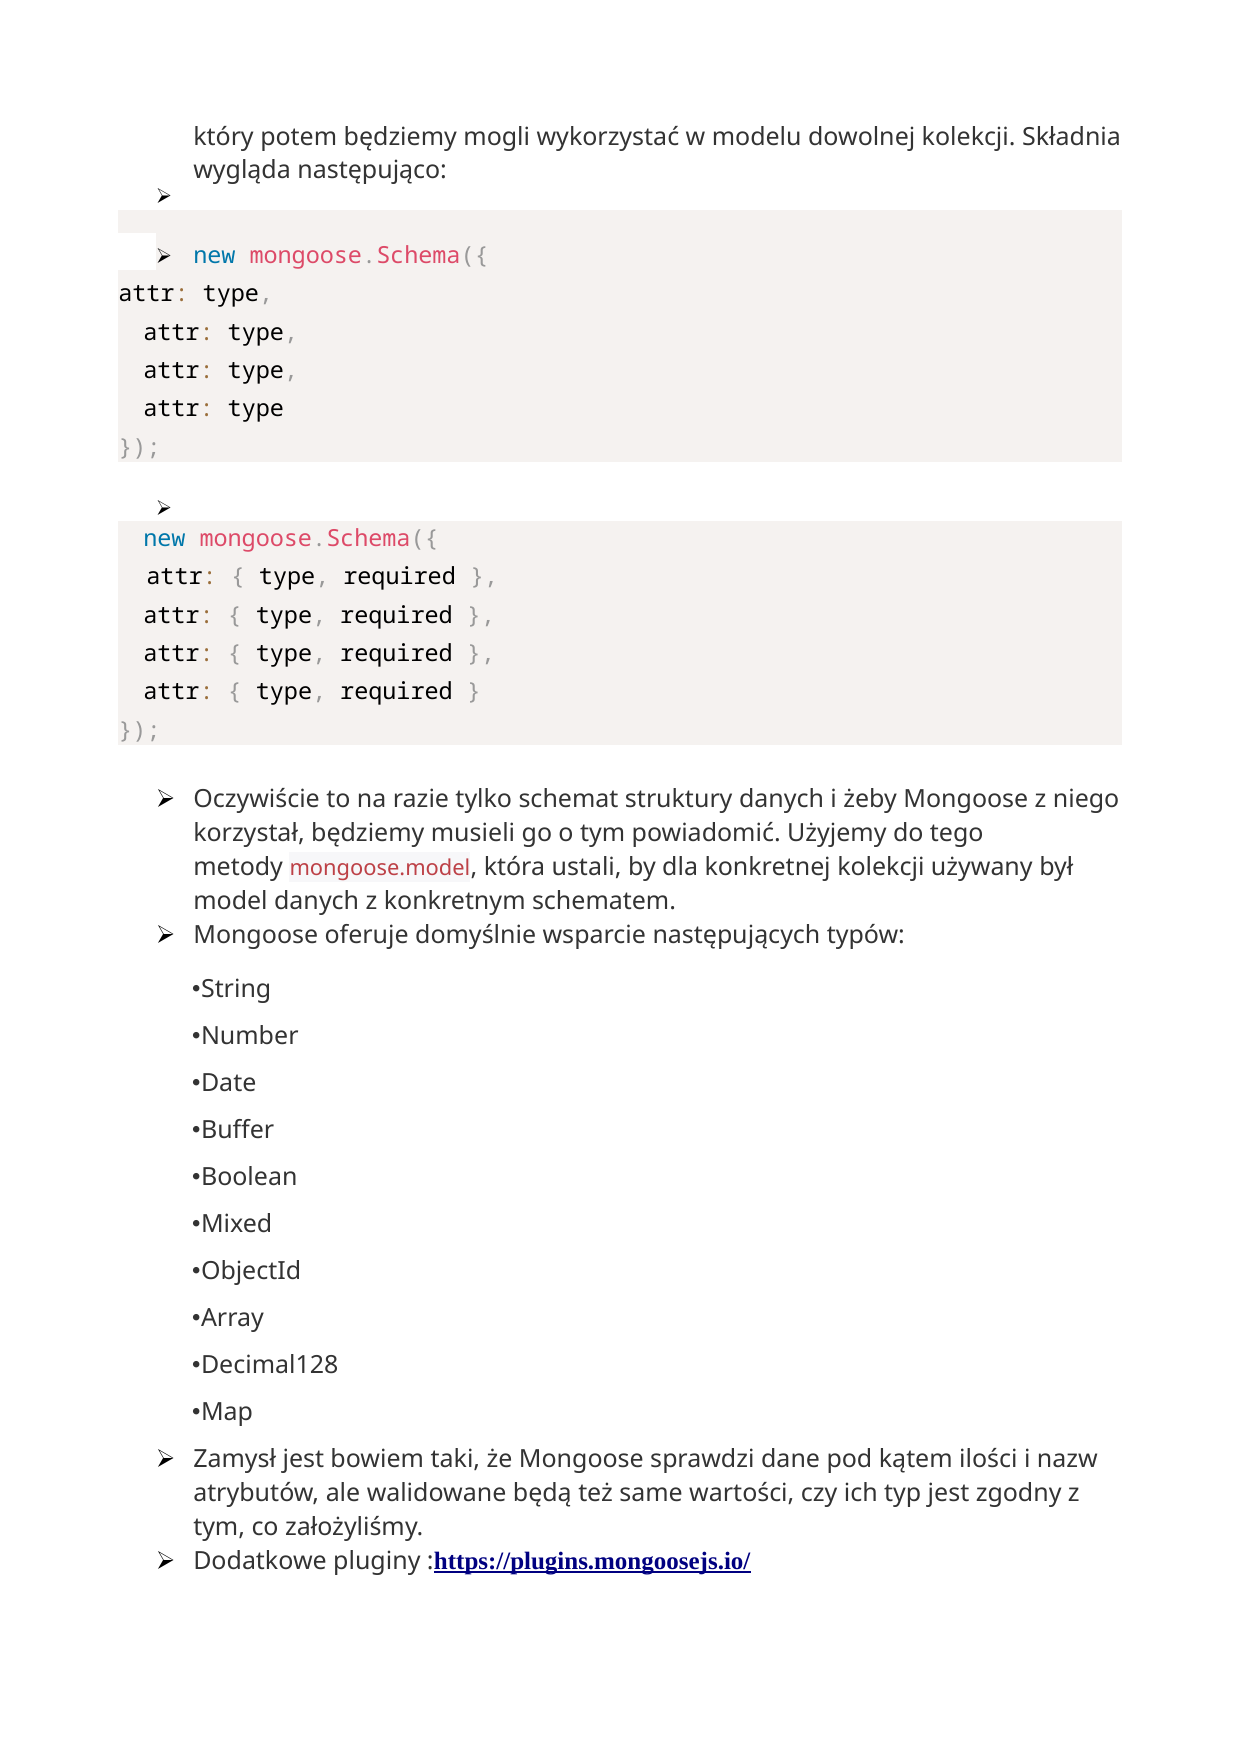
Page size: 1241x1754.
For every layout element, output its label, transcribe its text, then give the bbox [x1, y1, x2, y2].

list Array [118, 1300, 1122, 1334]
list String [118, 971, 1122, 1005]
list Boolean [118, 1159, 1122, 1193]
list Decimal128 [118, 1347, 1122, 1381]
list Buffer [118, 1112, 1122, 1146]
text attr: { type, required }, [118, 598, 1122, 630]
list Oczywiście to na razie tylko schemat struktury danych i żeby Mongoose z niego korzystał, będziemy musieli go o tym powiadomić. Użyjemy do tego metody mongoose.model, która ustali, by dla konkretnej kolekcji używany był model danych z konkretnym schematem. [156, 781, 1122, 917]
text attr: { type, required } [118, 675, 1122, 707]
list Mongoose oferuje domyślnie wsparcie następujących typów: [156, 917, 1122, 951]
list Date [118, 1065, 1122, 1099]
text new mongoose.Schema({ [118, 521, 1122, 553]
text attr: type, [118, 315, 1122, 347]
list Mixed [118, 1206, 1122, 1240]
text attr: { type, required }, [118, 560, 1122, 592]
text attr: type, [118, 353, 1122, 385]
list Zamysł jest bowiem taki, że Mongoose sprawdzi dane pod kątem ilości i nazw atrybutów, ale walidowane będą też same wartości, czy ich typ jest zgodny z tym, co założyliśmy. [156, 1441, 1122, 1543]
list new mongoose.Schema({ [156, 238, 1122, 270]
text attr: type [118, 392, 1122, 423]
list ObjectId [118, 1253, 1122, 1287]
list Map [118, 1394, 1122, 1428]
list który potem będziemy mogli wykorzystać w modelu dowolnej kolekcji. Składnia wygląda następująco: [156, 118, 1122, 186]
text }); [118, 713, 1122, 745]
list Dodatkowe pluginy :https://plugins.mongoosejs.io/ [156, 1543, 1122, 1577]
text }); [118, 430, 1122, 462]
list Number [118, 1018, 1122, 1052]
text attr: { type, required }, [118, 636, 1122, 668]
text attr: type, [118, 277, 1122, 308]
